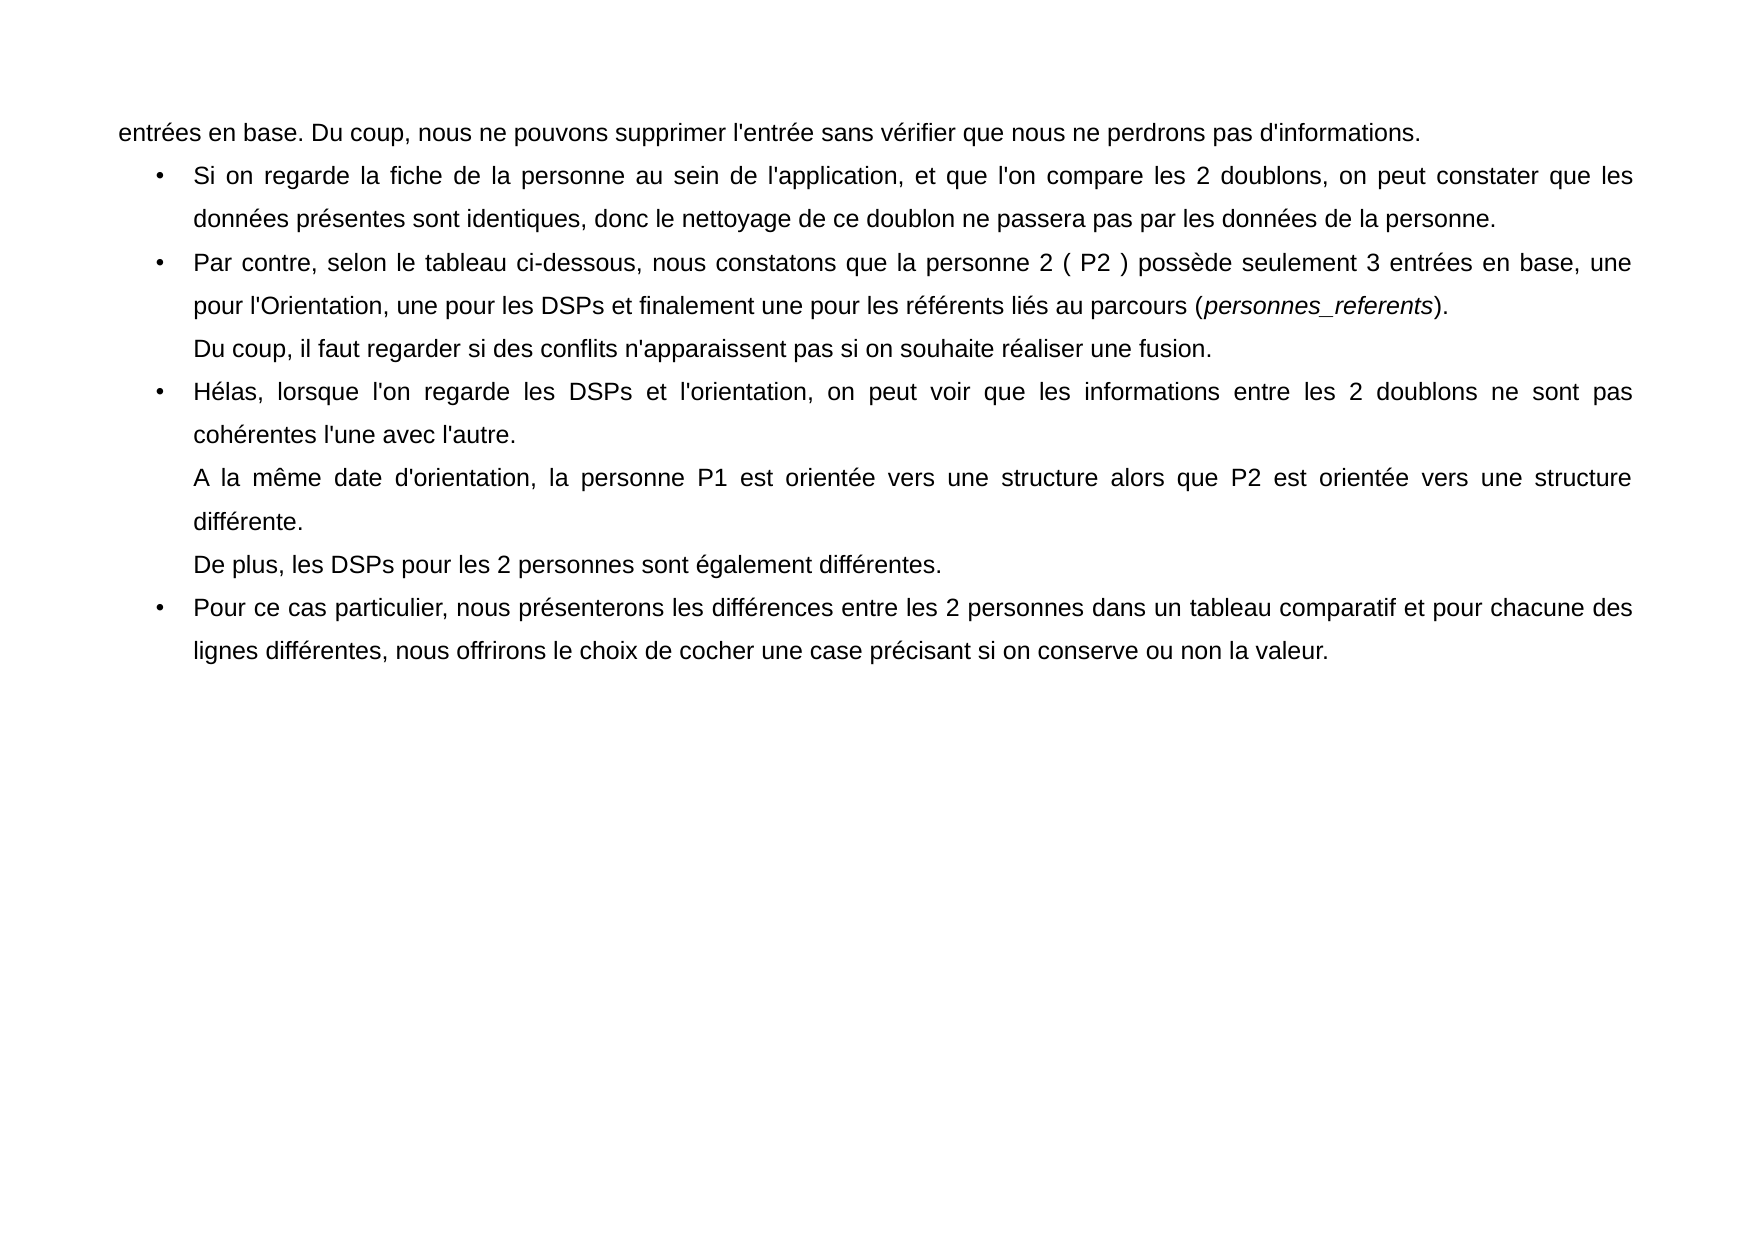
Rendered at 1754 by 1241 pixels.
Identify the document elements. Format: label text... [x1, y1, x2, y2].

list A la même date d'orientation, la personne P1 est orientée vers une structure alors que P2 est orientée vers une structure différente. [156, 463, 1636, 535]
list Du coup, il faut regarder si des conflits n'apparaissent pas si on souhaite réaliser une fusion. [156, 334, 1636, 363]
list Hélas, lorsque l'on regarde les DSPs et l'orientation, on peut voir que les informations entre les 2 doublons ne sont pas cohérentes l'une avec l'autre. [156, 377, 1636, 449]
list Par contre, selon le tableau ci-dessous, nous constatons que la personne 2 ( P2 ) possède seulement 3 entrées en base, une pour l'Orientation, une pour les DSPs et finalement une pour les référents liés au parcours (personnes_referents). [156, 248, 1636, 319]
list De plus, les DSPs pour les 2 personnes sont également différentes. [156, 550, 1636, 578]
text entrées en base. Du coup, nous ne pouvons supprimer l'entrée sans vérifier que nous ne perdrons pas d'informations. [118, 118, 1636, 147]
list Si on regarde la fiche de la personne au sein de l'application, et que l'on compare les 2 doublons, on peut constater que les données présentes sont identiques, donc le nettoyage de ce doublon ne passera pas par les données de la personne. [156, 161, 1636, 233]
list Pour ce cas particulier, nous présenterons les différences entre les 2 personnes dans un tableau comparatif et pour chacune des lignes différentes, nous offrirons le choix de cocher une case précisant si on conserve ou non la valeur. [156, 593, 1636, 665]
